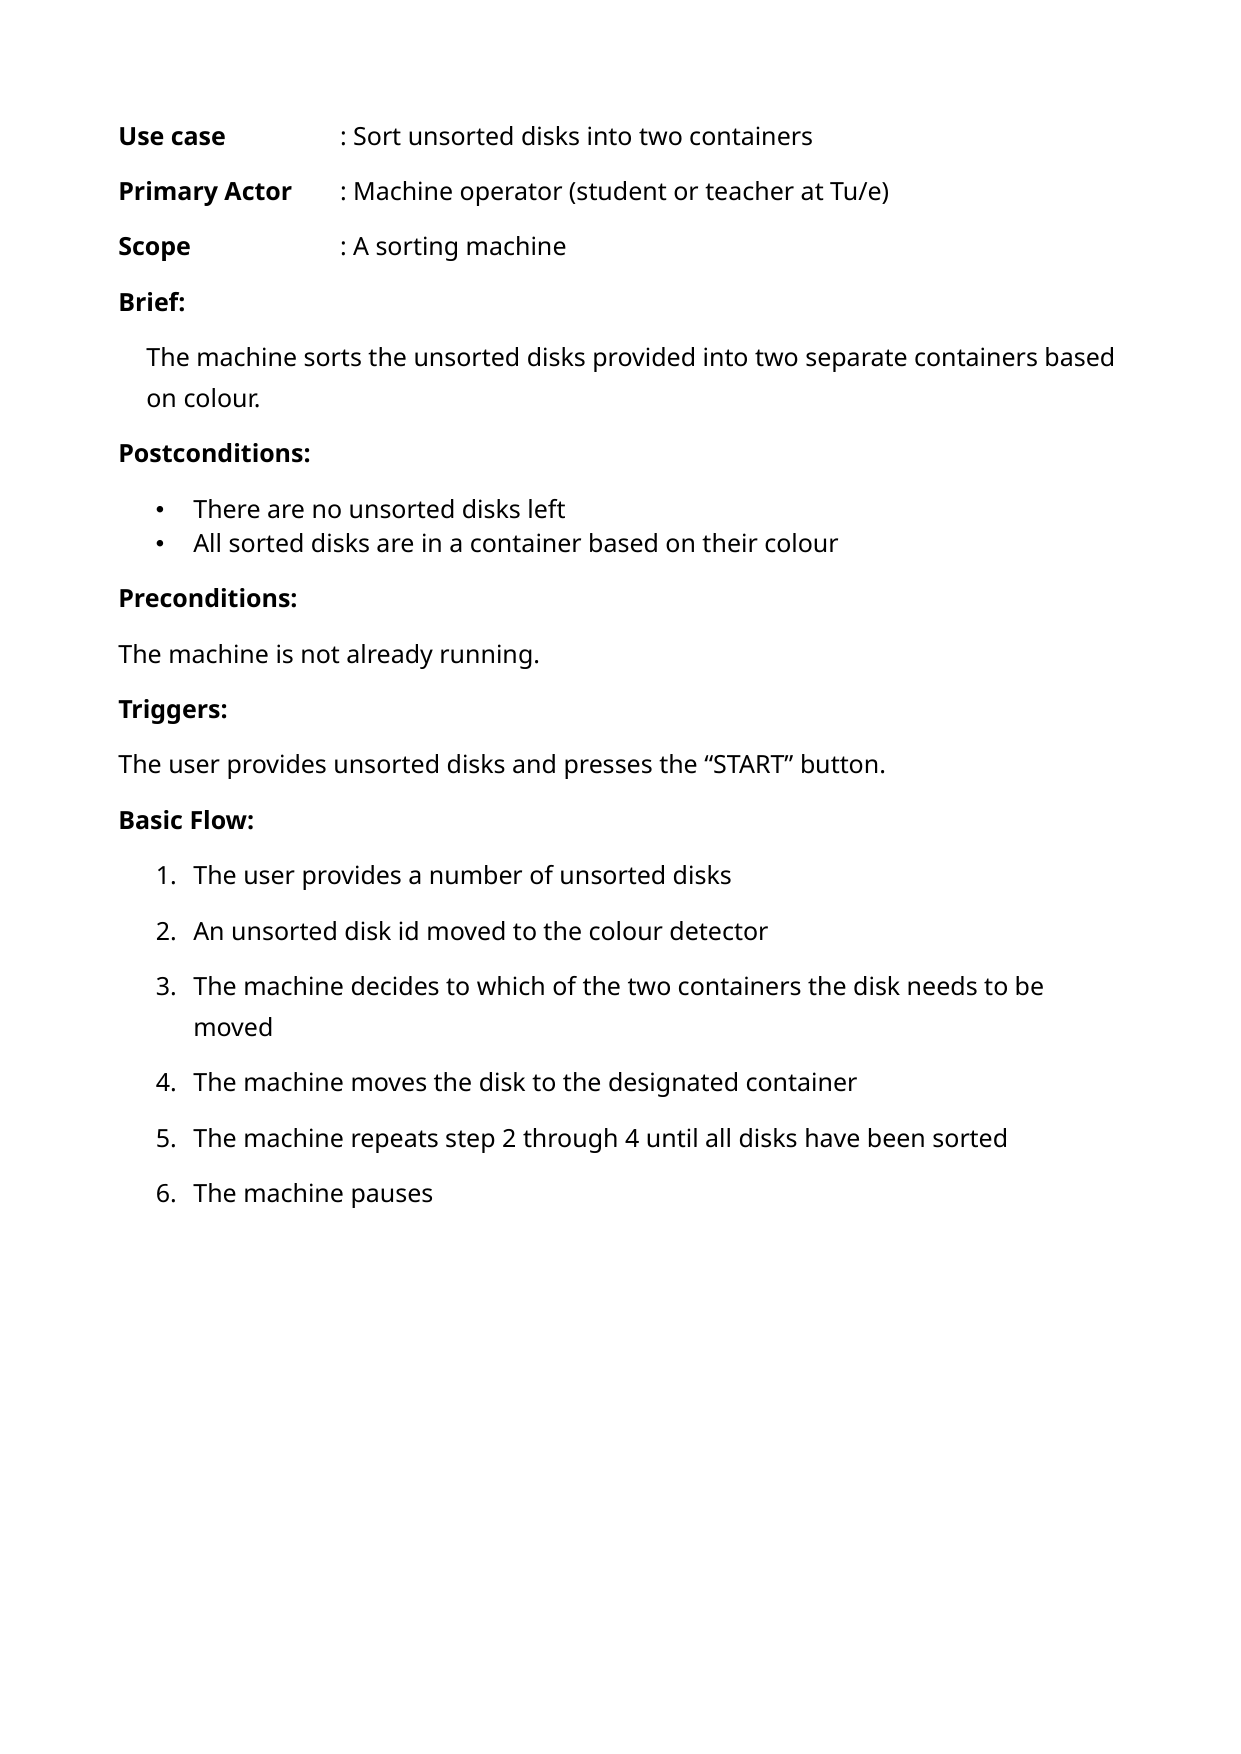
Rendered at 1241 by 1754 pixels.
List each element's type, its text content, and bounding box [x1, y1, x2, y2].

text Triggers: [118, 692, 1122, 726]
list All sorted disks are in a container based on their colour [156, 526, 1122, 559]
text Postconditions: [118, 436, 1122, 470]
list The machine repeats step 2 through 4 until all disks have been sorted [156, 1121, 1122, 1154]
text Basic Flow: [118, 803, 1122, 837]
list The machine moves the disk to the designated container [156, 1065, 1122, 1099]
text The user provides unsorted disks and presses the “START” button. [118, 747, 1122, 781]
list There are no unsorted disks left [156, 491, 1122, 526]
list The machine decides to which of the two containers the disk needs to be moved [156, 969, 1122, 1044]
text Use case : Sort unsorted disks into two containers [118, 118, 1122, 152]
list The user provides a number of unsorted disks [156, 858, 1122, 892]
text The machine sorts the unsorted disks provided into two separate containers based on colour. [146, 340, 1122, 415]
list The machine pauses [156, 1176, 1122, 1210]
text The machine is not already running. [118, 636, 1122, 670]
text Preconditions: [118, 581, 1122, 615]
text Brief: [118, 284, 1122, 318]
list An unsorted disk id moved to the colour detector [156, 913, 1122, 947]
text Primary Actor : Machine operator (student or teacher at Tu/e) [118, 173, 1122, 208]
text Scope : A sorting machine [118, 229, 1122, 263]
